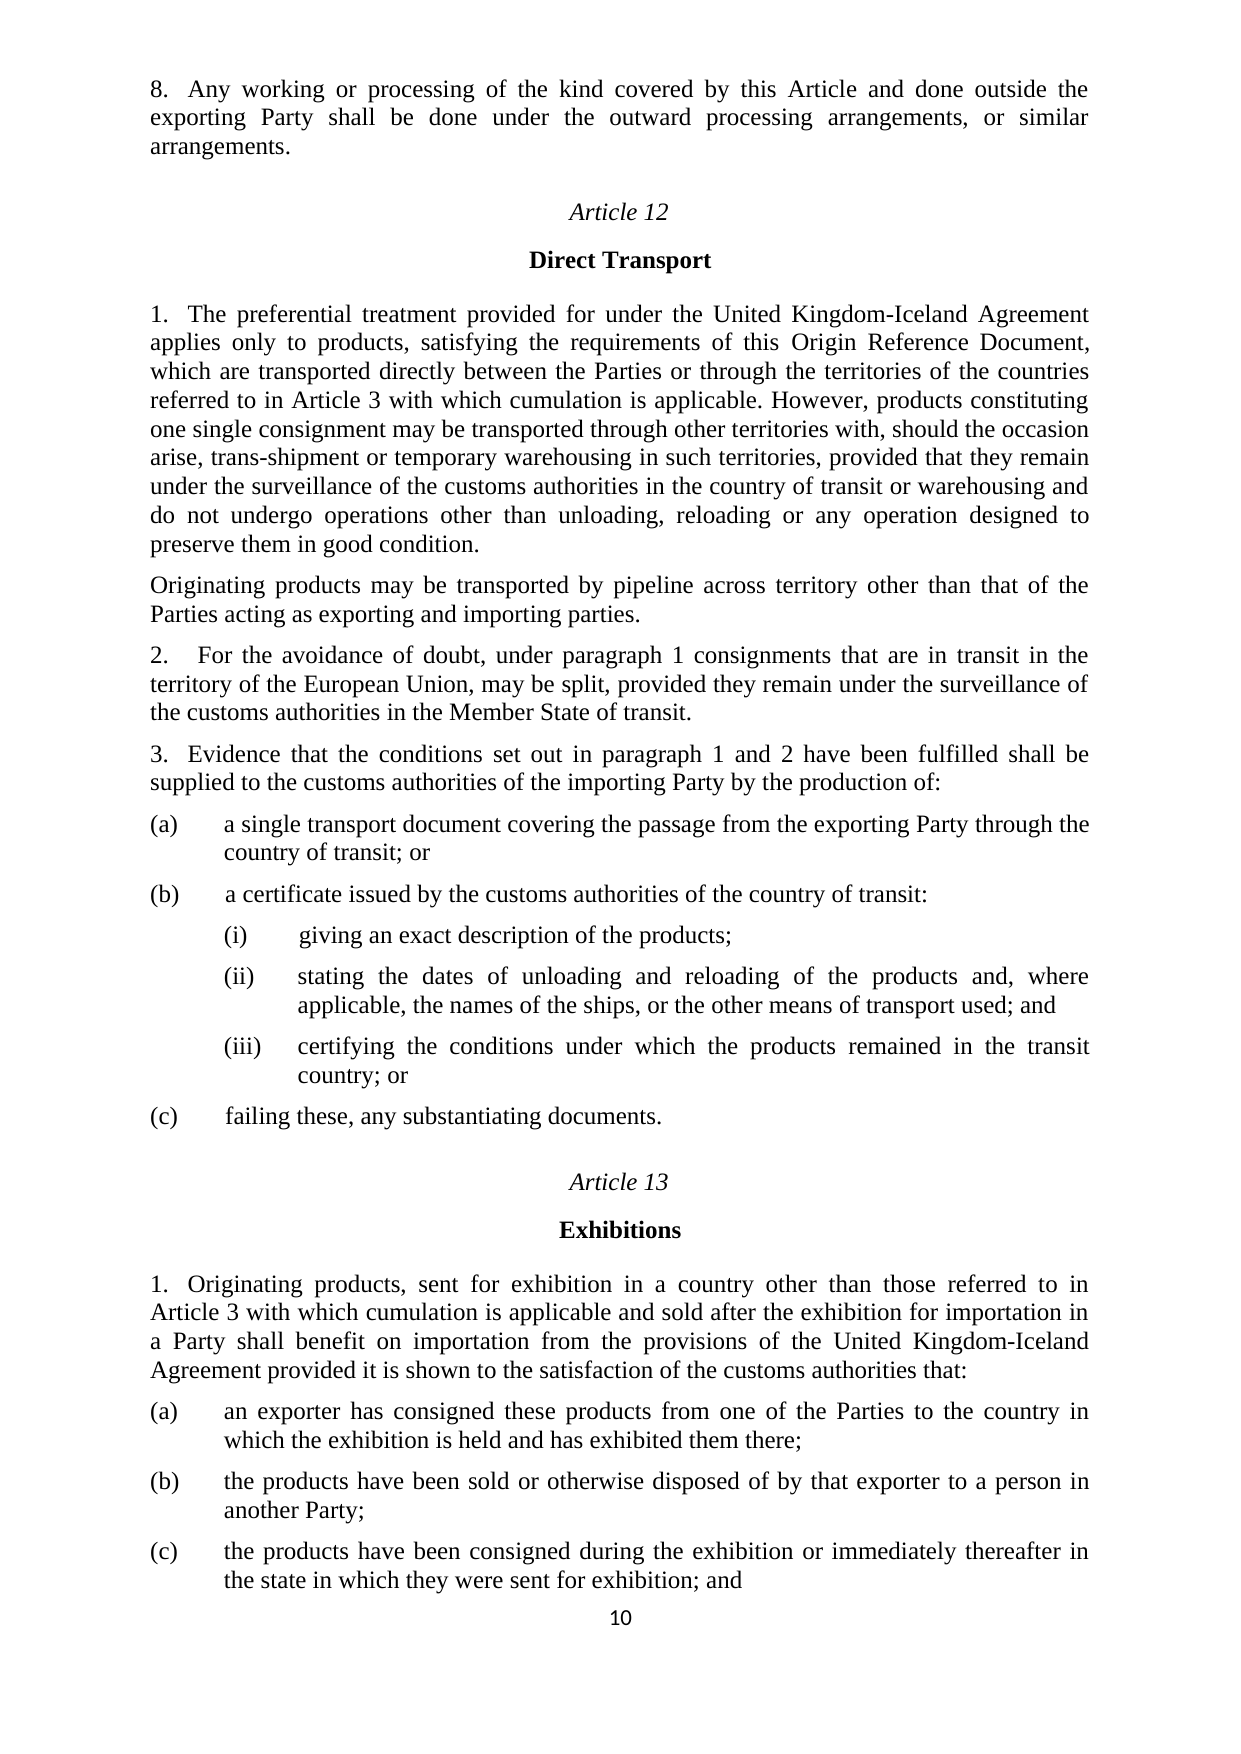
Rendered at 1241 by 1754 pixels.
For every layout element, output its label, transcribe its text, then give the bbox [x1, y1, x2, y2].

text (a) an exporter has consigned these products from one of the Parties to the country in which the exhibition is held and has exhibited them there; [150, 1396, 1090, 1454]
text Direct Transport [150, 245, 1090, 274]
text (c) the products have been consigned during the exhibition or immediately thereafter in the state in which they were sent for exhibition; and [150, 1536, 1090, 1594]
text 1. The preferential treatment provided for under the United Kingdom-Iceland Agreement applies only to products, satisfying the requirements of this Origin Reference Document, which are transported directly between the Parties or through the territories of the countries referred to in Article 3 with which cumulation is applicable. However, products constituting one single consignment may be transported through other territories with, should the occasion arise, trans-shipment or temporary warehousing in such territories, provided that they remain under the surveillance of the customs authorities in the country of transit or warehousing and do not undergo operations other than unloading, reloading or any operation designed to preserve them in good condition. [150, 299, 1090, 557]
text 8. Any working or processing of the kind covered by this Article and done outside the exporting Party shall be done under the outward processing arrangements, or similar arrangements. [150, 74, 1090, 160]
text Originating products may be transported by pipeline across territory other than that of the Parties acting as exporting and importing parties. [150, 570, 1090, 627]
text (b) the products have been sold or otherwise disposed of by that exporter to a person in another Party; [150, 1466, 1090, 1524]
text (iii) certifying the conditions under which the products remained in the transit country; or [224, 1031, 1090, 1089]
text 3. Evidence that the conditions set out in paragraph 1 and 2 have been fulfilled shall be supplied to the customs authorities of the importing Party by the production of: [150, 739, 1090, 796]
text (ii) stating the dates of unloading and reloading of the products and, where applicable, the names of the ships, or the other means of transport used; and [224, 961, 1090, 1019]
text (a) a single transport document covering the passage from the exporting Party through the country of transit; or [150, 809, 1090, 866]
text Article 12 [150, 197, 1090, 226]
text 1. Originating products, sent for exhibition in a country other than those referred to in Article 3 with which cumulation is applicable and sold after the exhibition for importation in a Party shall benefit on importation from the provisions of the United Kingdom-Iceland Agreement provided it is shown to the satisfaction of the customs authorities that: [150, 1269, 1090, 1384]
text (c) failing these, any substantiating documents. [150, 1101, 1090, 1130]
text (b) a certificate issued by the customs authorities of the country of transit: [150, 879, 1090, 907]
text Exhibitions [150, 1215, 1090, 1244]
text (i) giving an exact description of the products; [224, 920, 1090, 949]
text 2. For the avoidance of doubt, under paragraph 1 consignments that are in transit in the territory of the European Union, may be split, provided they remain under the surveillance of the customs authorities in the Member State of transit. [150, 640, 1090, 726]
text Article 13 [150, 1167, 1090, 1196]
